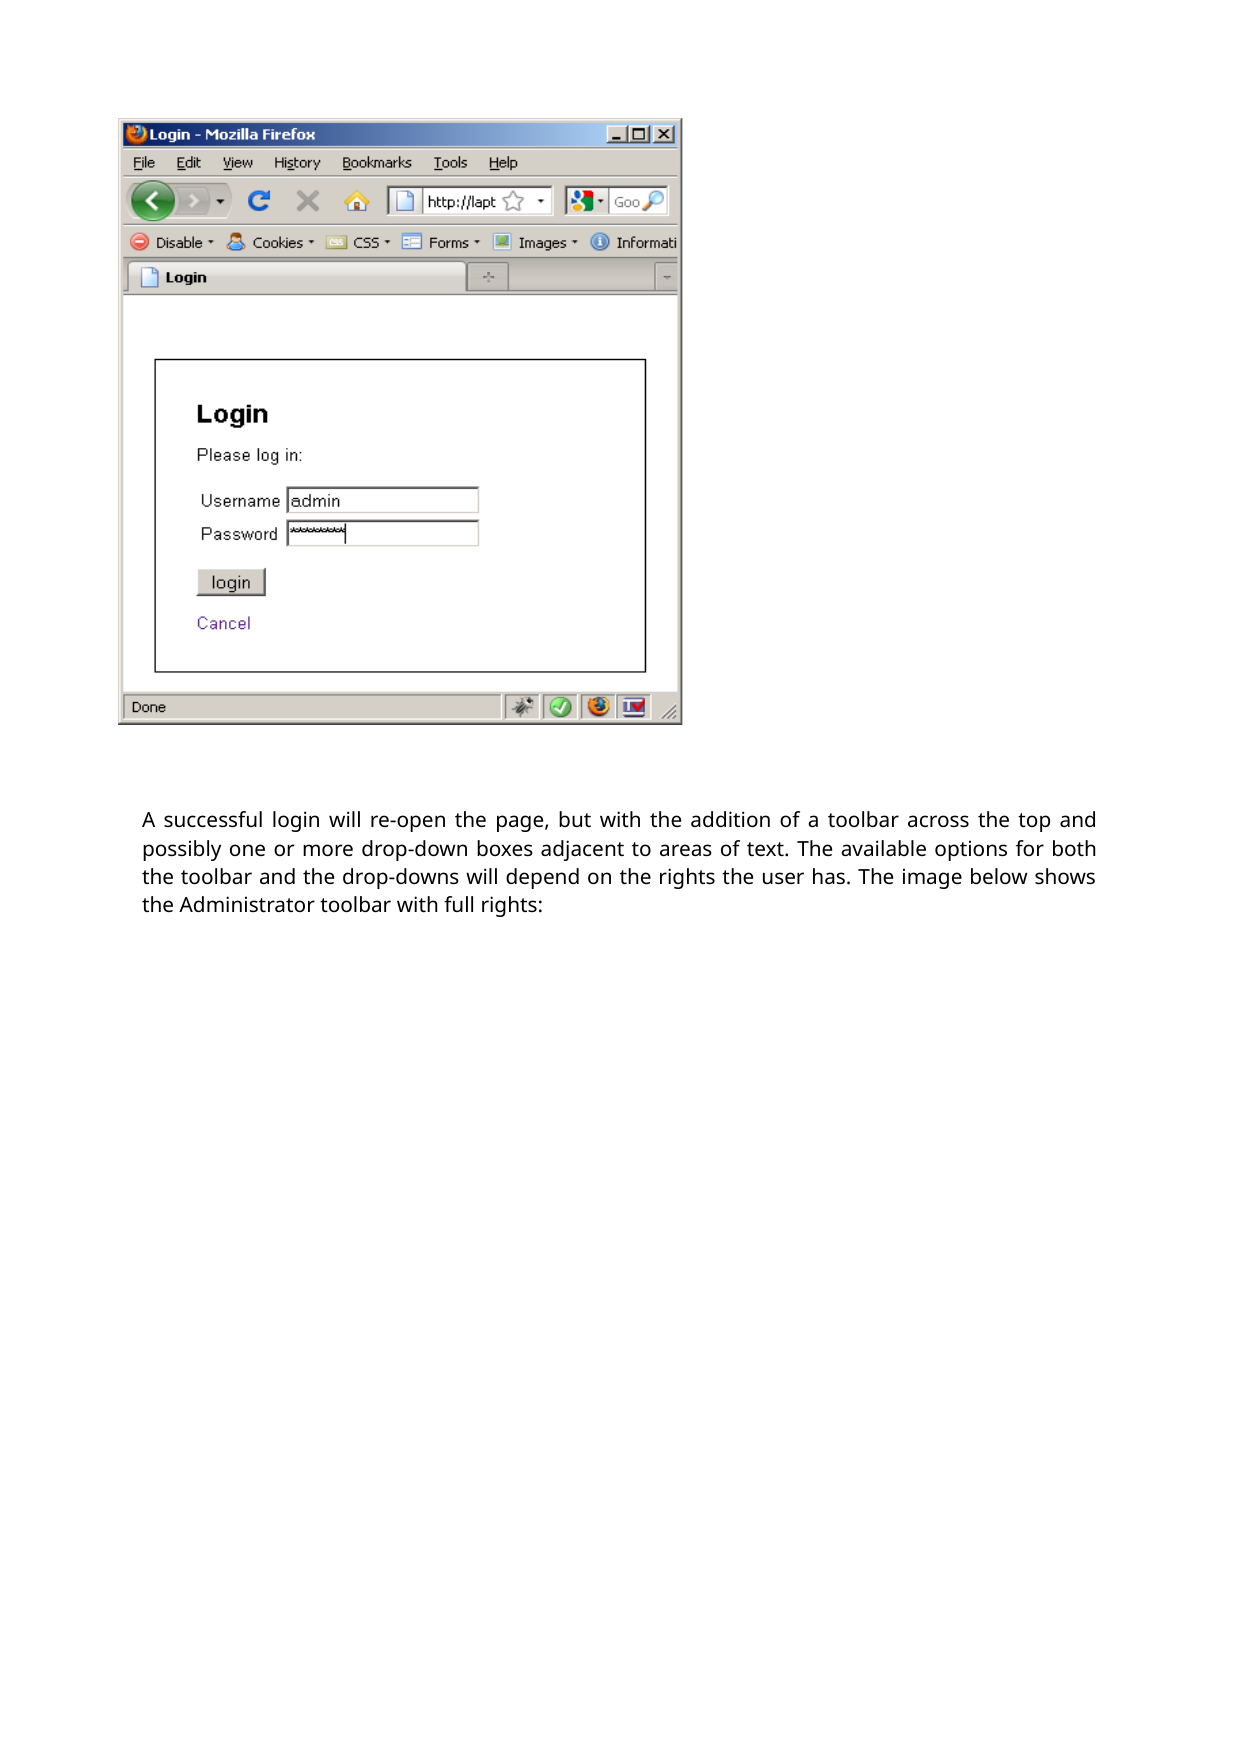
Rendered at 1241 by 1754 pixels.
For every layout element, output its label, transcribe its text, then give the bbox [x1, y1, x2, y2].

text A successful login will re-open the page, but with the addition of a toolbar across the top and possibly one or more drop-down boxes adjacent to areas of text. The available options for both the toolbar and the drop-downs will depend on the rights the user has. The image below shows the Administrator toolbar with full rights: [142, 805, 1098, 919]
picture [118, 118, 683, 725]
